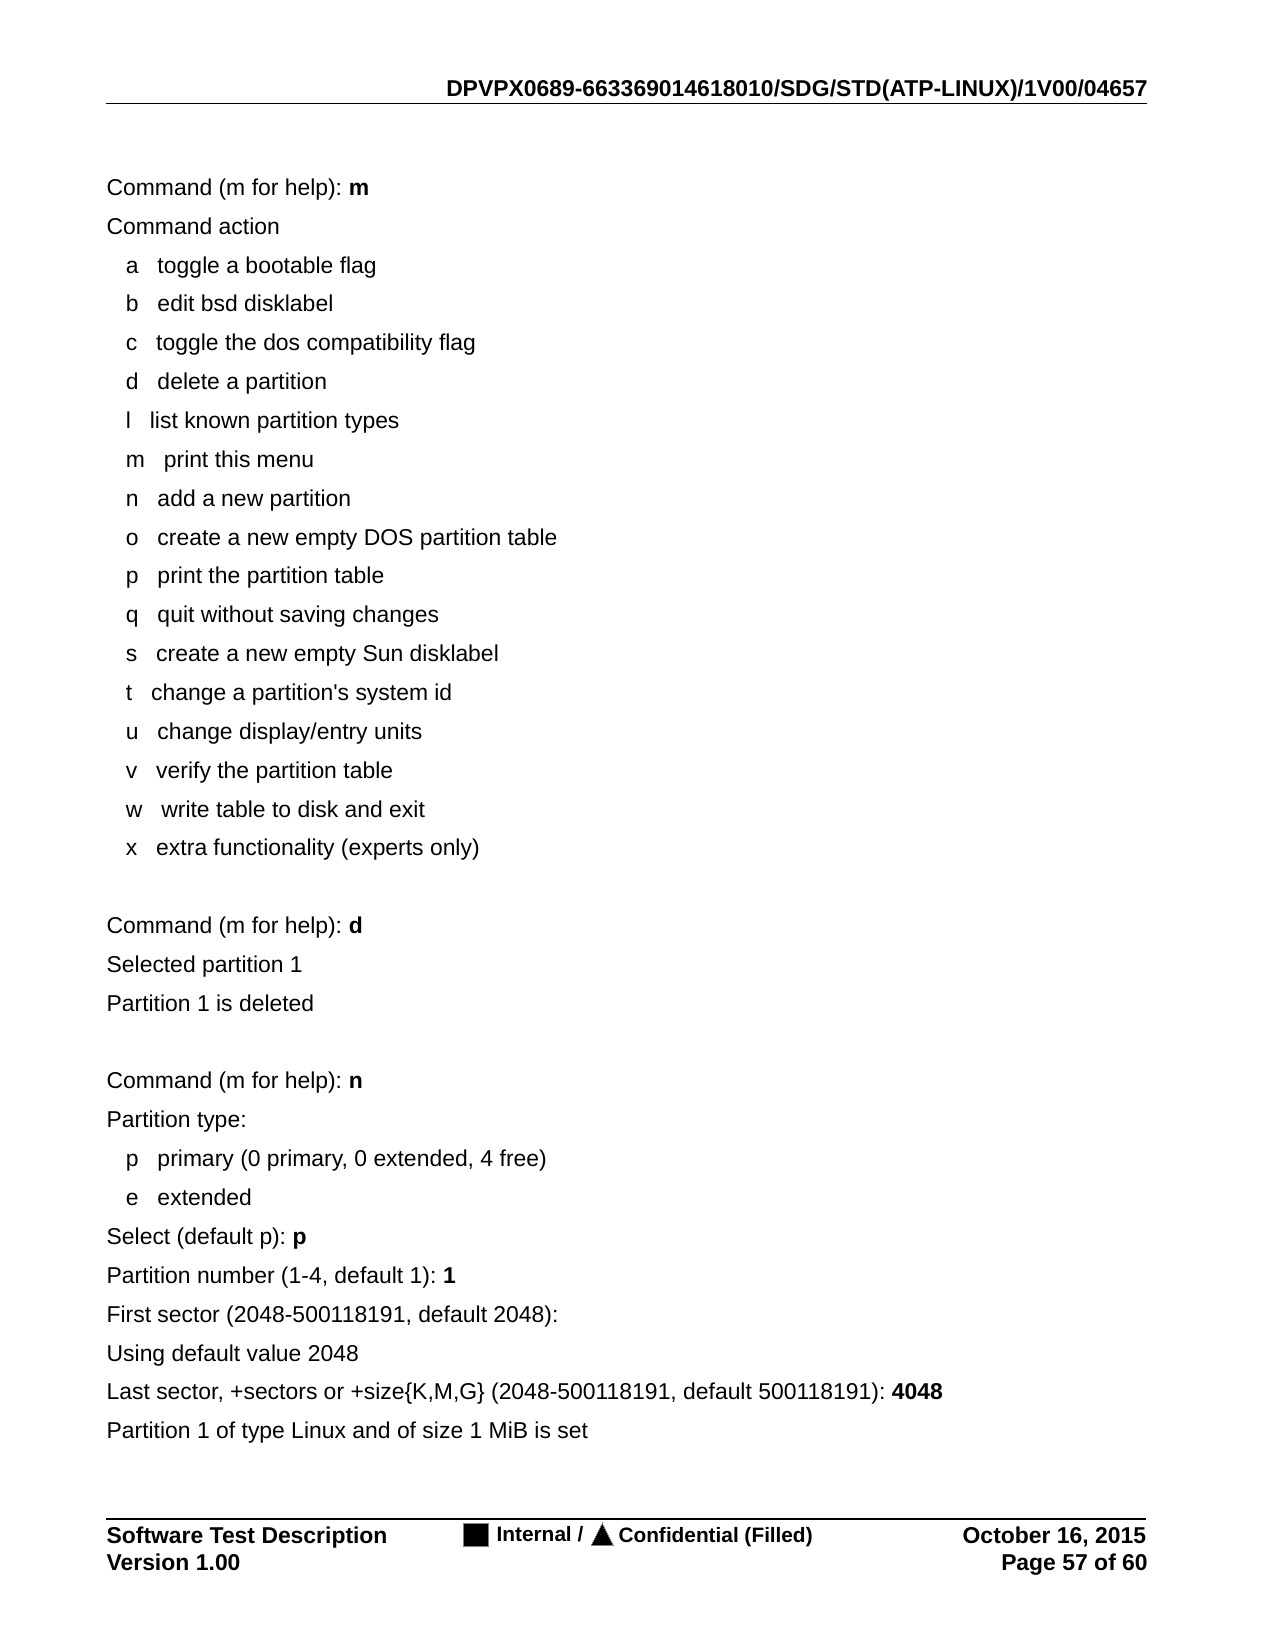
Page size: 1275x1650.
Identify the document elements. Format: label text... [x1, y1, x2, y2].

text Command (m for help): m [106, 174, 1147, 200]
text Partition number (1-4, default 1): 1 [106, 1262, 1147, 1288]
text p print the partition table [106, 562, 1147, 589]
text Command (m for help): d [106, 912, 1147, 938]
text n add a new partition [106, 485, 1147, 511]
text e extended [106, 1184, 1147, 1210]
text Command action [106, 213, 1147, 239]
text q quit without saving changes [106, 601, 1147, 628]
text s create a new empty Sun disklabel [106, 640, 1147, 666]
text v verify the partition table [106, 757, 1147, 783]
text Partition 1 is deleted [106, 990, 1147, 1016]
text Partition type: [106, 1106, 1147, 1133]
text Partition 1 of type Linux and of size 1 MiB is set [106, 1417, 1147, 1443]
text t change a partition's system id [106, 679, 1147, 705]
text a toggle a bootable flag [106, 252, 1147, 278]
text u change display/entry units [106, 718, 1147, 744]
text p primary (0 primary, 0 extended, 4 free) [106, 1145, 1147, 1172]
text m print this menu [106, 446, 1147, 472]
text c toggle the dos compatibility flag [106, 329, 1147, 356]
text Last sector, +sectors or +size{K,M,G} (2048-500118191, default 500118191): 4048 [106, 1378, 1147, 1405]
text Using default value 2048 [106, 1339, 1147, 1366]
text Command (m for help): n [106, 1067, 1147, 1094]
text x extra functionality (experts only) [106, 834, 1147, 861]
text Select (default p): p [106, 1223, 1147, 1249]
text l list known partition types [106, 407, 1147, 433]
text w write table to disk and exit [106, 796, 1147, 822]
text o create a new empty DOS partition table [106, 523, 1147, 550]
text d delete a partition [106, 368, 1147, 394]
text First sector (2048-500118191, default 2048): [106, 1301, 1147, 1327]
text Selected partition 1 [106, 951, 1147, 977]
text b edit bsd disklabel [106, 290, 1147, 317]
